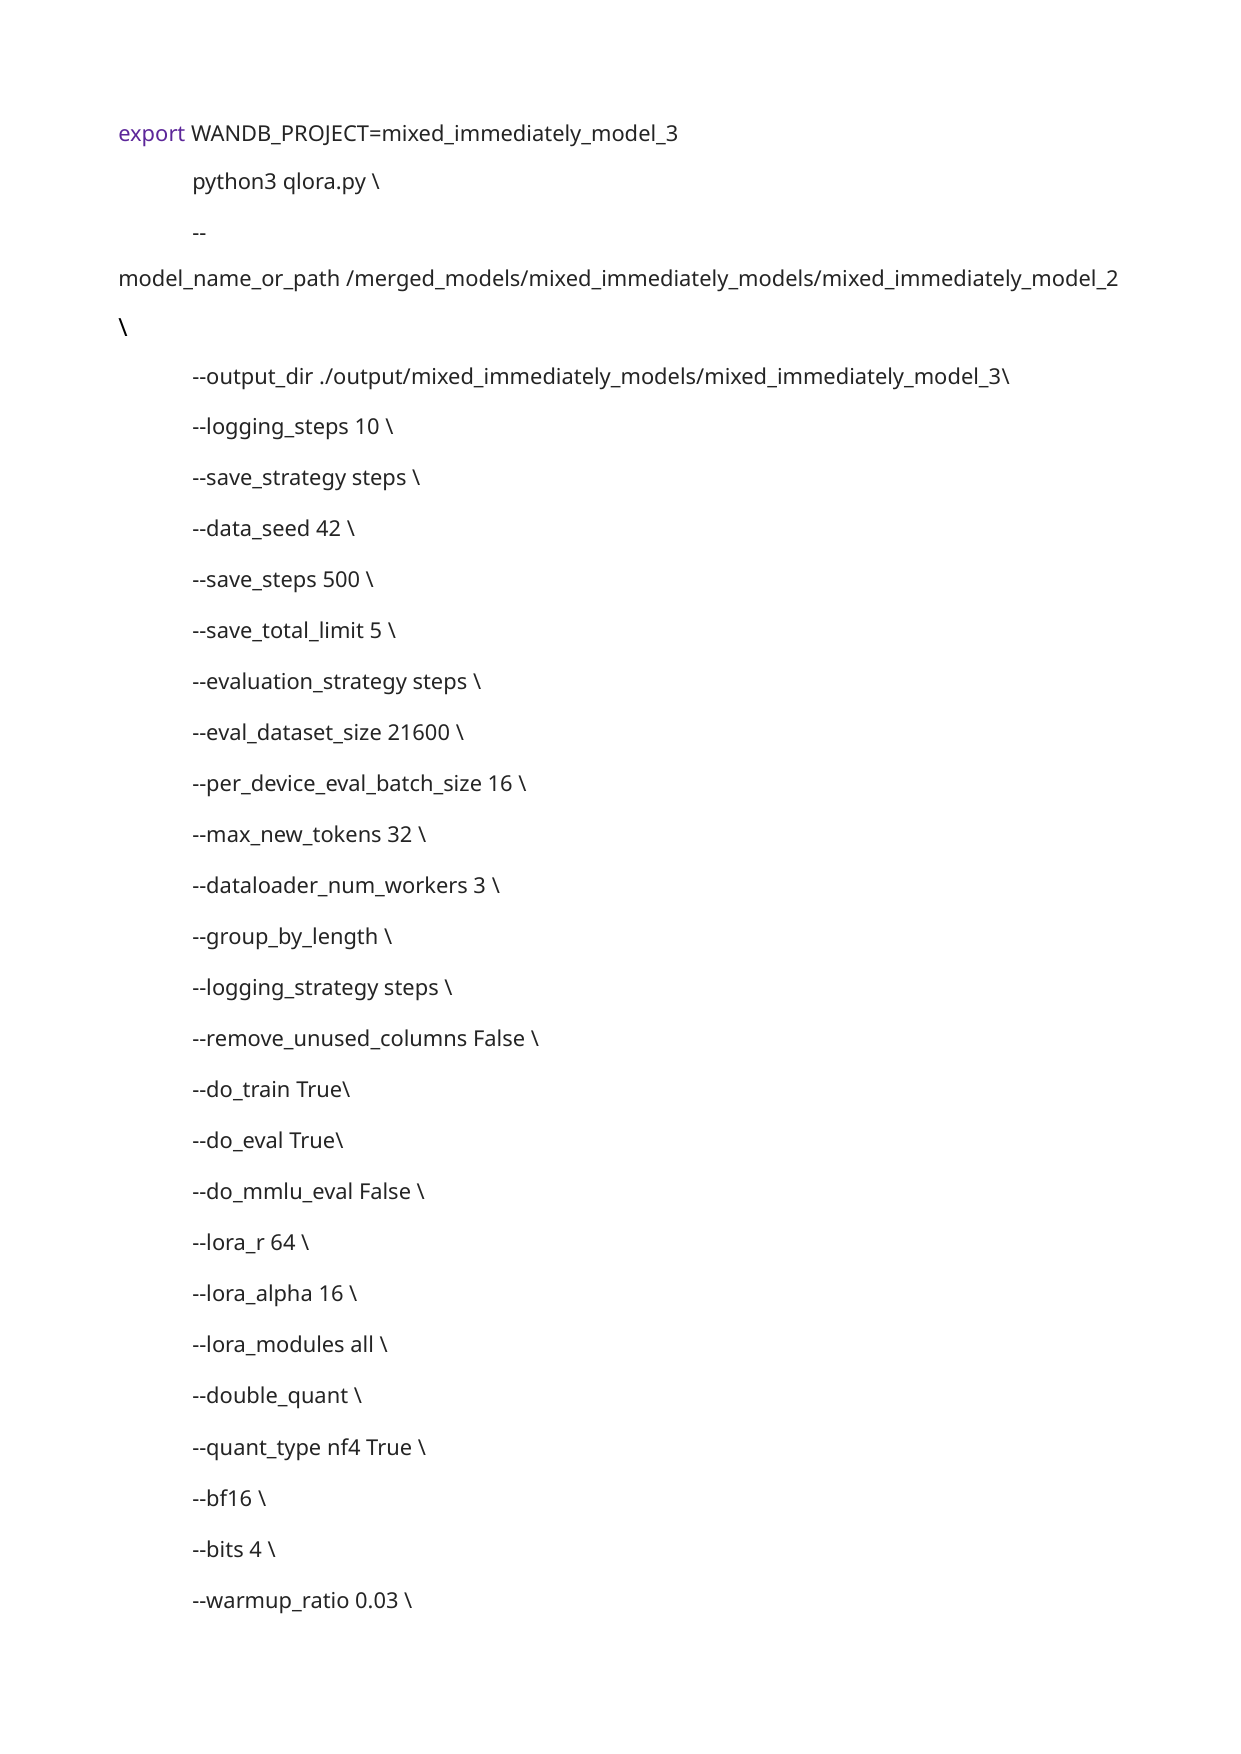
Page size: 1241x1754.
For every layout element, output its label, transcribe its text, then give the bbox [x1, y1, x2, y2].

text python3 qlora.py \ --model_name_or_path /merged_models/mixed_immediately_models/mixed_immediately_model_2 \ [118, 163, 1122, 344]
text export WANDB_PROJECT=mixed_immediately_model_3 [118, 118, 1122, 148]
text --output_dir ./output/mixed_immediately_models/mixed_immediately_model_3\ --logging_steps 10 \ --save_strategy steps \ --data_seed 42 \ --save_steps 500 \ --save_total_limit 5 \ --evaluation_strategy steps \ --eval_dataset_size 21600 \ --per_device_eval_batch_size 16 \ --max_new_tokens 32 \ --dataloader_num_workers 3 \ --group_by_length \ --logging_strategy steps \ --remove_unused_columns False \ --do_train True\ --do_eval True\ --do_mmlu_eval False \ --lora_r 64 \ --lora_alpha 16 \ --lora_modules all \ --double_quant \ --quant_type nf4 True \ --bf16 \ --bits 4 \ --warmup_ratio 0.03 \ [118, 361, 1122, 1615]
